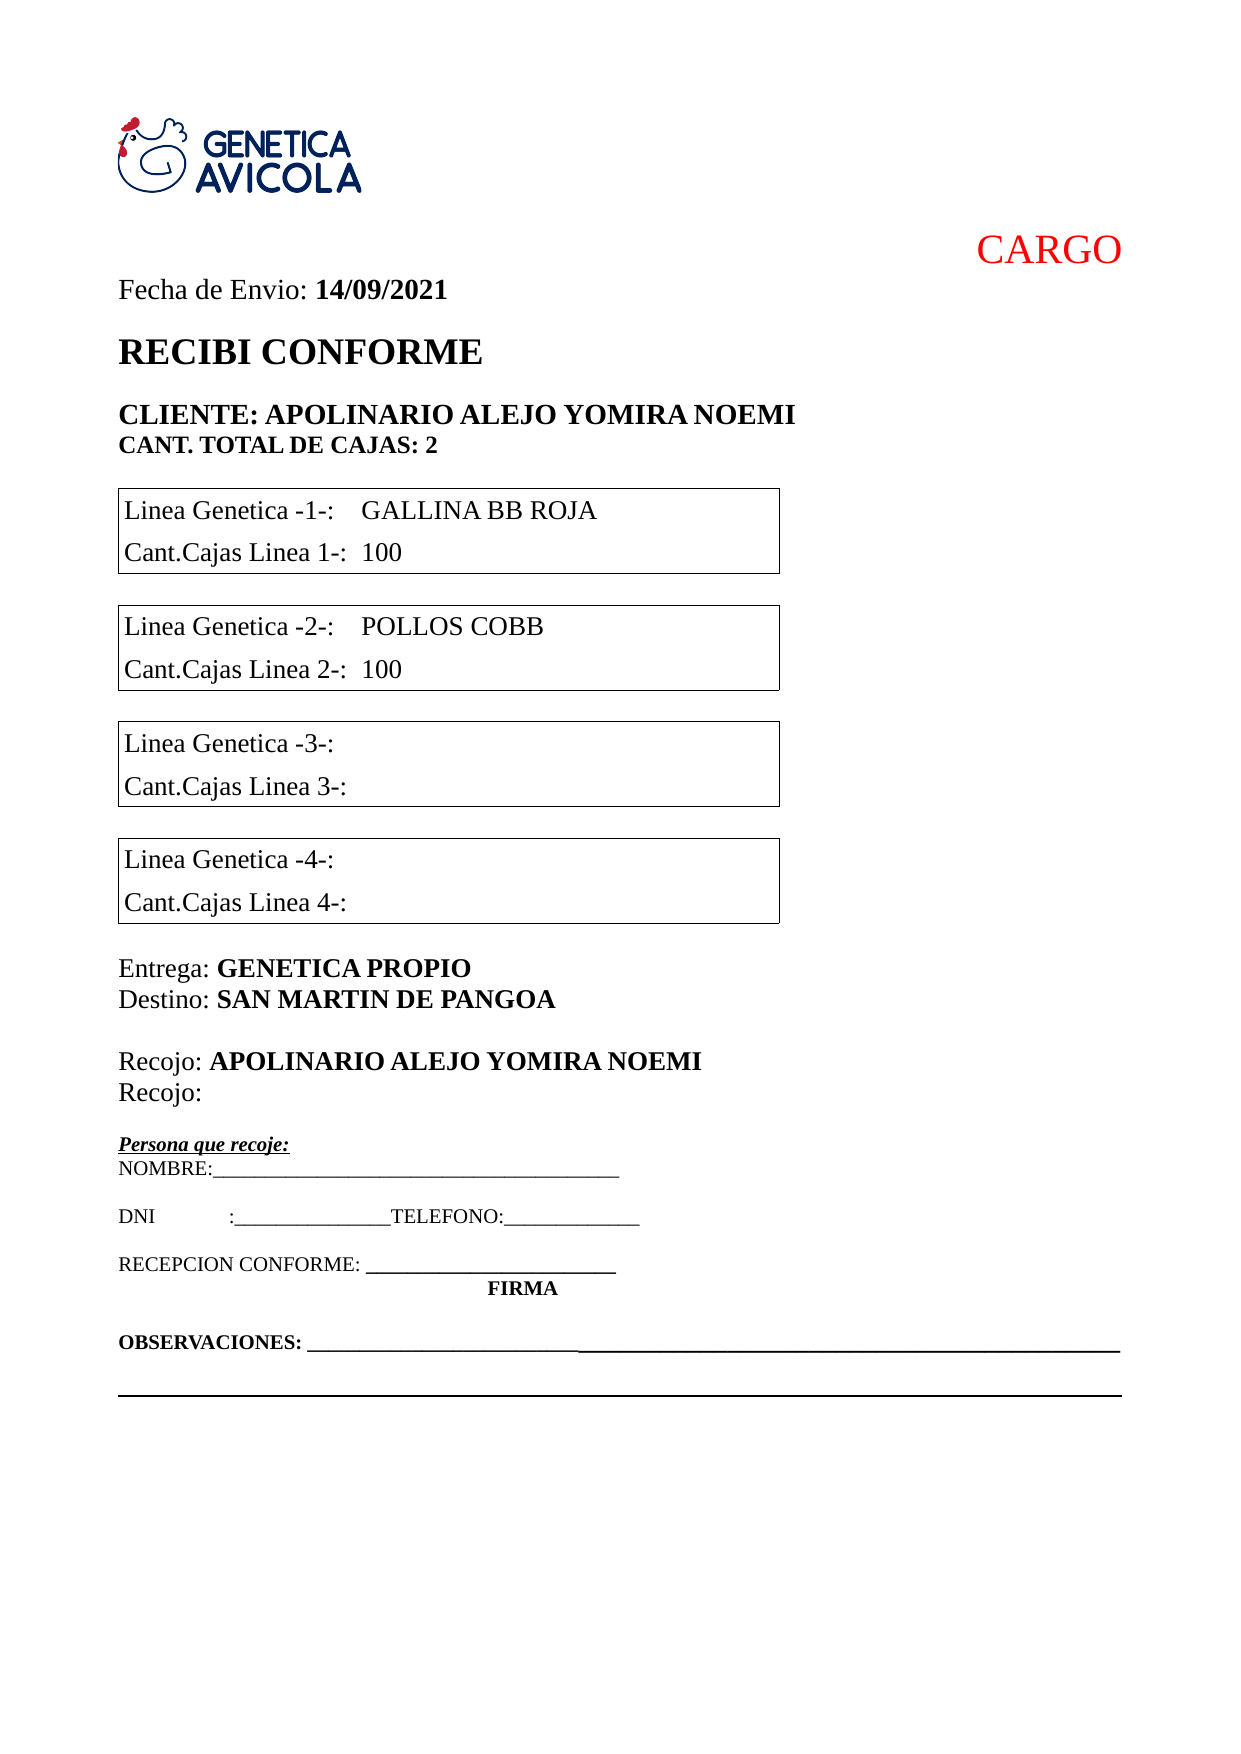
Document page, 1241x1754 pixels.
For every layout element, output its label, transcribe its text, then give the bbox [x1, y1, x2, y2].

table_cell [118, 574, 356, 604]
table_cell [356, 722, 779, 764]
text RECEPCION CONFORME: ________________________ [118, 1252, 1122, 1276]
text Fecha de Envio: 14/09/2021 [118, 272, 1122, 306]
table_cell 100 [356, 531, 779, 573]
table_cell [118, 691, 356, 721]
table_header GALLINA BB ROJA [356, 489, 779, 531]
table_cell [356, 807, 779, 838]
text Persona que recoje: [118, 1132, 1122, 1156]
text RECIBI CONFORME [118, 330, 1122, 373]
table_cell [356, 691, 779, 721]
table_cell [356, 764, 779, 806]
table_cell Cant.Cajas Linea 3-: [119, 764, 356, 806]
text CANT. TOTAL DE CAJAS: 2 [118, 431, 1122, 459]
table_cell Cant.Cajas Linea 4-: [119, 880, 356, 923]
table_cell [356, 880, 779, 923]
table_header Linea Genetica -1-: [119, 489, 356, 531]
table_cell [118, 807, 356, 838]
text Recojo: APOLINARIO ALEJO YOMIRA NOEMI [118, 1045, 1122, 1076]
table_cell 100 [356, 647, 779, 690]
text Recojo: [118, 1076, 1122, 1108]
text CLIENTE: APOLINARIO ALEJO YOMIRA NOEMI [118, 397, 1122, 431]
table_cell Linea Genetica -3-: [119, 722, 356, 764]
table_cell [356, 839, 779, 880]
table_cell Cant.Cajas Linea 1-: [119, 531, 356, 573]
picture [117, 117, 362, 193]
text Destino: SAN MARTIN DE PANGOA [118, 983, 1122, 1014]
text OBSERVACIONES: __________________________________________________________________ [118, 1324, 1122, 1355]
table_cell Linea Genetica -2-: [119, 606, 356, 647]
text FIRMA [118, 1276, 1122, 1300]
table_cell [356, 574, 779, 604]
text NOMBRE:_______________________________________ [118, 1156, 1122, 1180]
table_cell Cant.Cajas Linea 2-: [119, 647, 356, 690]
table_cell Linea Genetica -4-: [119, 839, 356, 880]
text CARGO [118, 224, 1122, 272]
table_cell POLLOS COBB [356, 606, 779, 647]
text Entrega: GENETICA PROPIO [118, 952, 1122, 983]
text DNI :_______________TELEFONO:_____________ [118, 1204, 1122, 1228]
